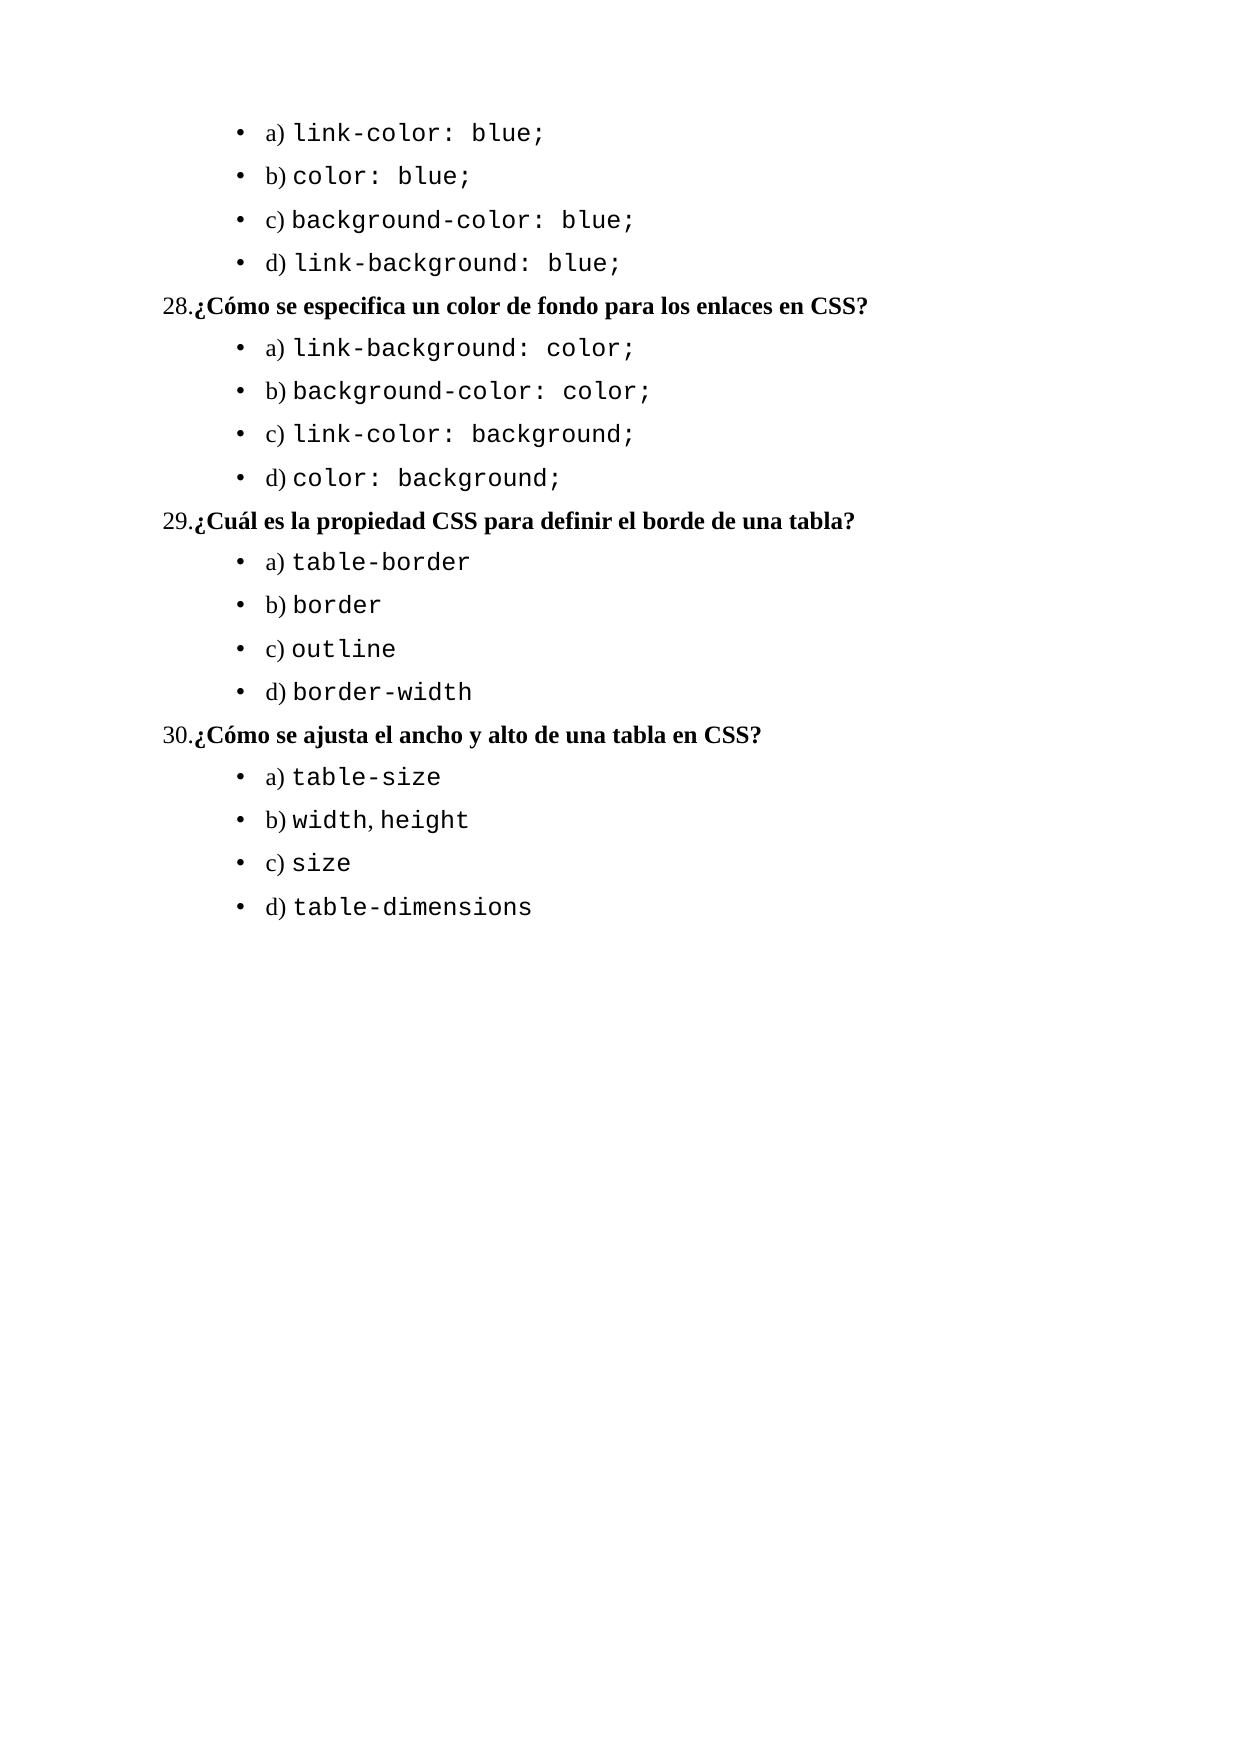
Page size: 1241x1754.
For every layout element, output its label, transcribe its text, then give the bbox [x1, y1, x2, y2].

list b) border [236, 591, 1122, 621]
list a) link-background: color; [236, 333, 1122, 363]
list ¿Cómo se especifica un color de fondo para los enlaces en CSS? [162, 291, 1122, 320]
list d) link-background: blue; [236, 248, 1122, 279]
list d) color: background; [236, 463, 1122, 493]
list c) size [236, 848, 1122, 879]
list d) table-dimensions [236, 892, 1122, 923]
list c) background-color: blue; [236, 205, 1122, 236]
list d) border-width [236, 677, 1122, 708]
list ¿Cómo se ajusta el ancho y alto de una tabla en CSS? [162, 721, 1122, 749]
list a) link-color: blue; [236, 118, 1122, 149]
list b) background-color: color; [236, 376, 1122, 407]
list a) table-border [236, 547, 1122, 578]
list c) link-color: background; [236, 419, 1122, 450]
list ¿Cuál es la propiedad CSS para definir el borde de una tabla? [162, 506, 1122, 535]
list b) color: blue; [236, 161, 1122, 192]
list c) outline [236, 634, 1122, 665]
list b) width, height [236, 805, 1122, 836]
list a) table-size [236, 762, 1122, 793]
